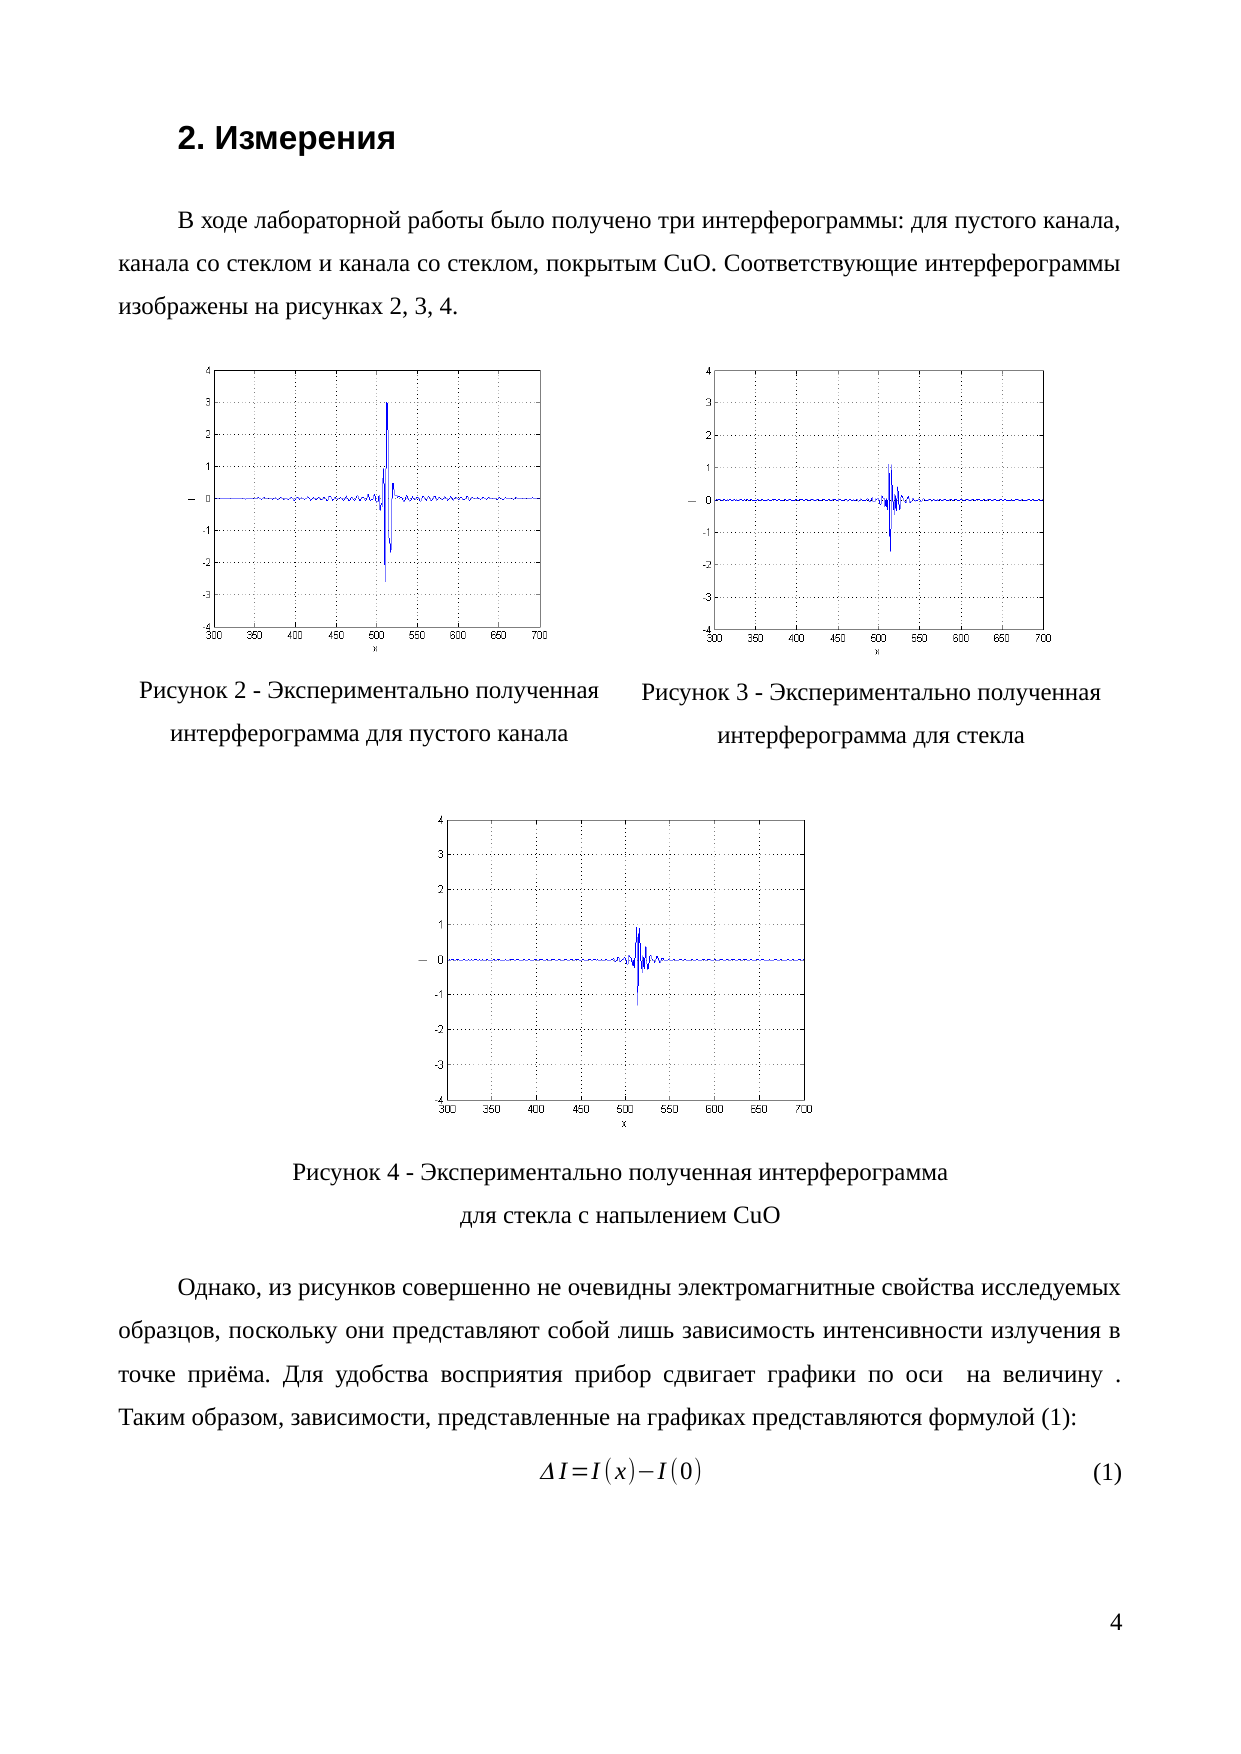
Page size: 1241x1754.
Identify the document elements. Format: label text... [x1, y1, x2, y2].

picture [387, 793, 847, 1137]
text Однако, из рисунков совершенно не очевидны электромагнитные свойства исследуемых образцов, поскольку они представляют собой лишь зависимость интенсивности излучения в точке приёма. Для удобства восприятия прибор сдвигает графики по оси на величину . Таким образом, зависимости, представленные на графиках представляются формулой (1): [118, 1272, 1122, 1431]
picture [159, 346, 579, 661]
table_header Рисунок 3 - Экспериментально полученная интерферограмма для стекла [620, 346, 1122, 793]
text В ходе лабораторной работы было получено три интерферограммы: для пустого канала, канала со стеклом и канала со стеклом, покрытым CuO. Соответствующие интерферограммы изображены на рисунках 2, 3, 4. [118, 205, 1122, 320]
subtitle Измерения [118, 118, 1122, 157]
table_header Рисунок 2 - Экспериментально полученная интерферограмма для пустого канала [118, 346, 620, 793]
picture [659, 346, 1083, 664]
text (1) [118, 1457, 1122, 1487]
text Рисунок 4 - Экспериментально полученная интерферограмма для стекла с напылением CuO [118, 1157, 1122, 1229]
